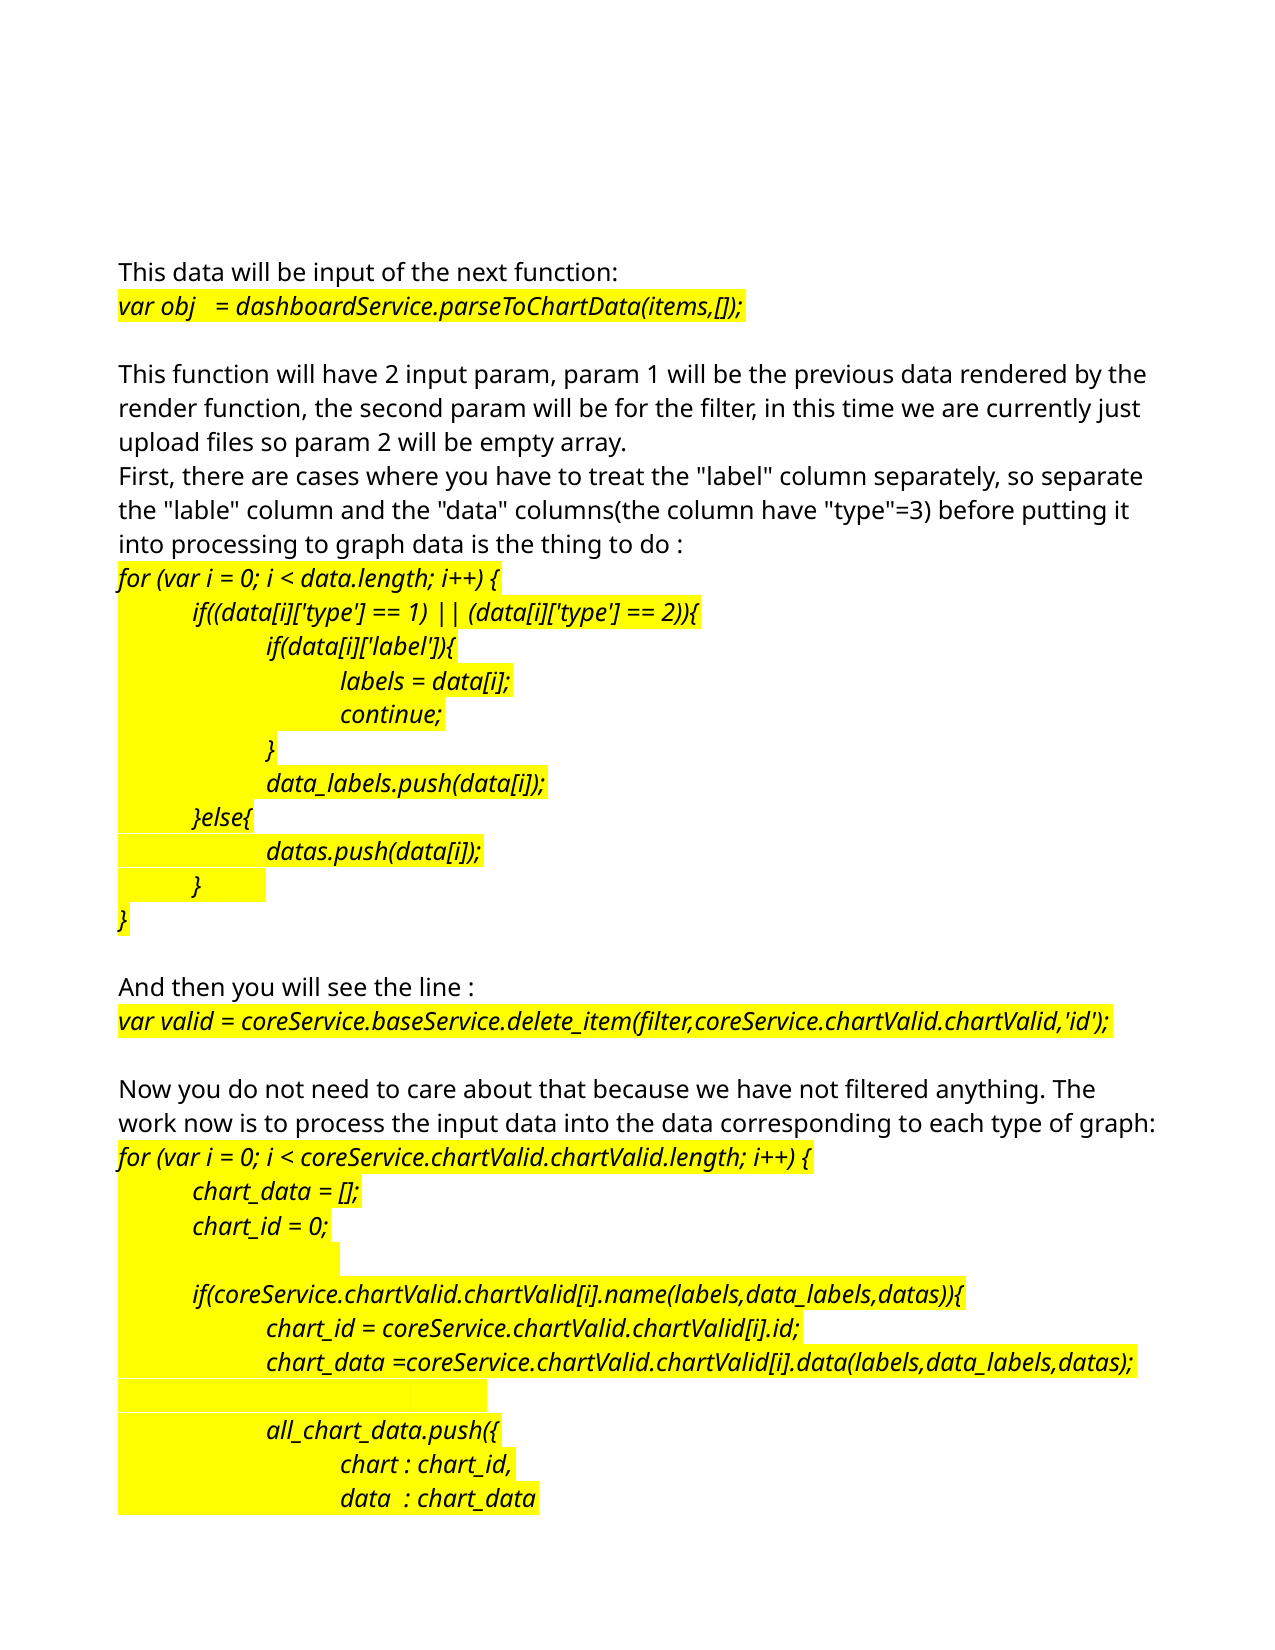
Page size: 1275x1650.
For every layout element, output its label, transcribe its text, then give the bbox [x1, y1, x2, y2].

text if(data[i]['label']){ [118, 629, 1157, 663]
text } [118, 902, 1157, 936]
text continue; [118, 697, 1157, 731]
text chart_id = coreService.chartValid.chartValid[i].id; [118, 1310, 1157, 1344]
text Now you do not need to care about that because we have not filtered anything. The work now is to process the input data into the data corresponding to each type of graph: [118, 1072, 1157, 1140]
text This function will have 2 input param, param 1 will be the previous data rendered by the render function, the second param will be for the filter, in this time we are currently just upload files so param 2 will be empty array. [118, 357, 1157, 459]
text data_labels.push(data[i]); [118, 765, 1157, 799]
text chart_data =coreService.chartValid.chartValid[i].data(labels,data_labels,datas); [118, 1344, 1157, 1378]
text datas.push(data[i]); [118, 833, 1157, 867]
text chart : chart_id, [118, 1447, 1157, 1481]
text chart_id = 0; [118, 1208, 1157, 1242]
text And then you will see the line : [118, 970, 1157, 1004]
text for (var i = 0; i < data.length; i++) { [118, 561, 1157, 595]
text if((data[i]['type'] == 1) || (data[i]['type'] == 2)){ [118, 595, 1157, 629]
text } [118, 867, 1157, 902]
text var valid = coreService.baseService.delete_item(filter,coreService.chartValid.chartValid,'id'); [118, 1004, 1157, 1038]
text var obj = dashboardService.parseToChartData(items,[]); [118, 288, 1157, 322]
text data : chart_data [118, 1481, 1157, 1515]
text labels = data[i]; [118, 663, 1157, 697]
text if(coreService.chartValid.chartValid[i].name(labels,data_labels,datas)){ [118, 1242, 1157, 1310]
text chart_data = []; [118, 1174, 1157, 1208]
text }else{ [118, 799, 1157, 833]
text for (var i = 0; i < coreService.chartValid.chartValid.length; i++) { [118, 1140, 1157, 1174]
text all_chart_data.push({ [118, 1412, 1157, 1447]
text This data will be input of the next function: [118, 254, 1157, 288]
text } [118, 731, 1157, 765]
text First, there are cases where you have to treat the "label" column separately, so separate the "lable" column and the "data" columns(the column have "type"=3) before putting it into processing to graph data is the thing to do : [118, 459, 1157, 561]
